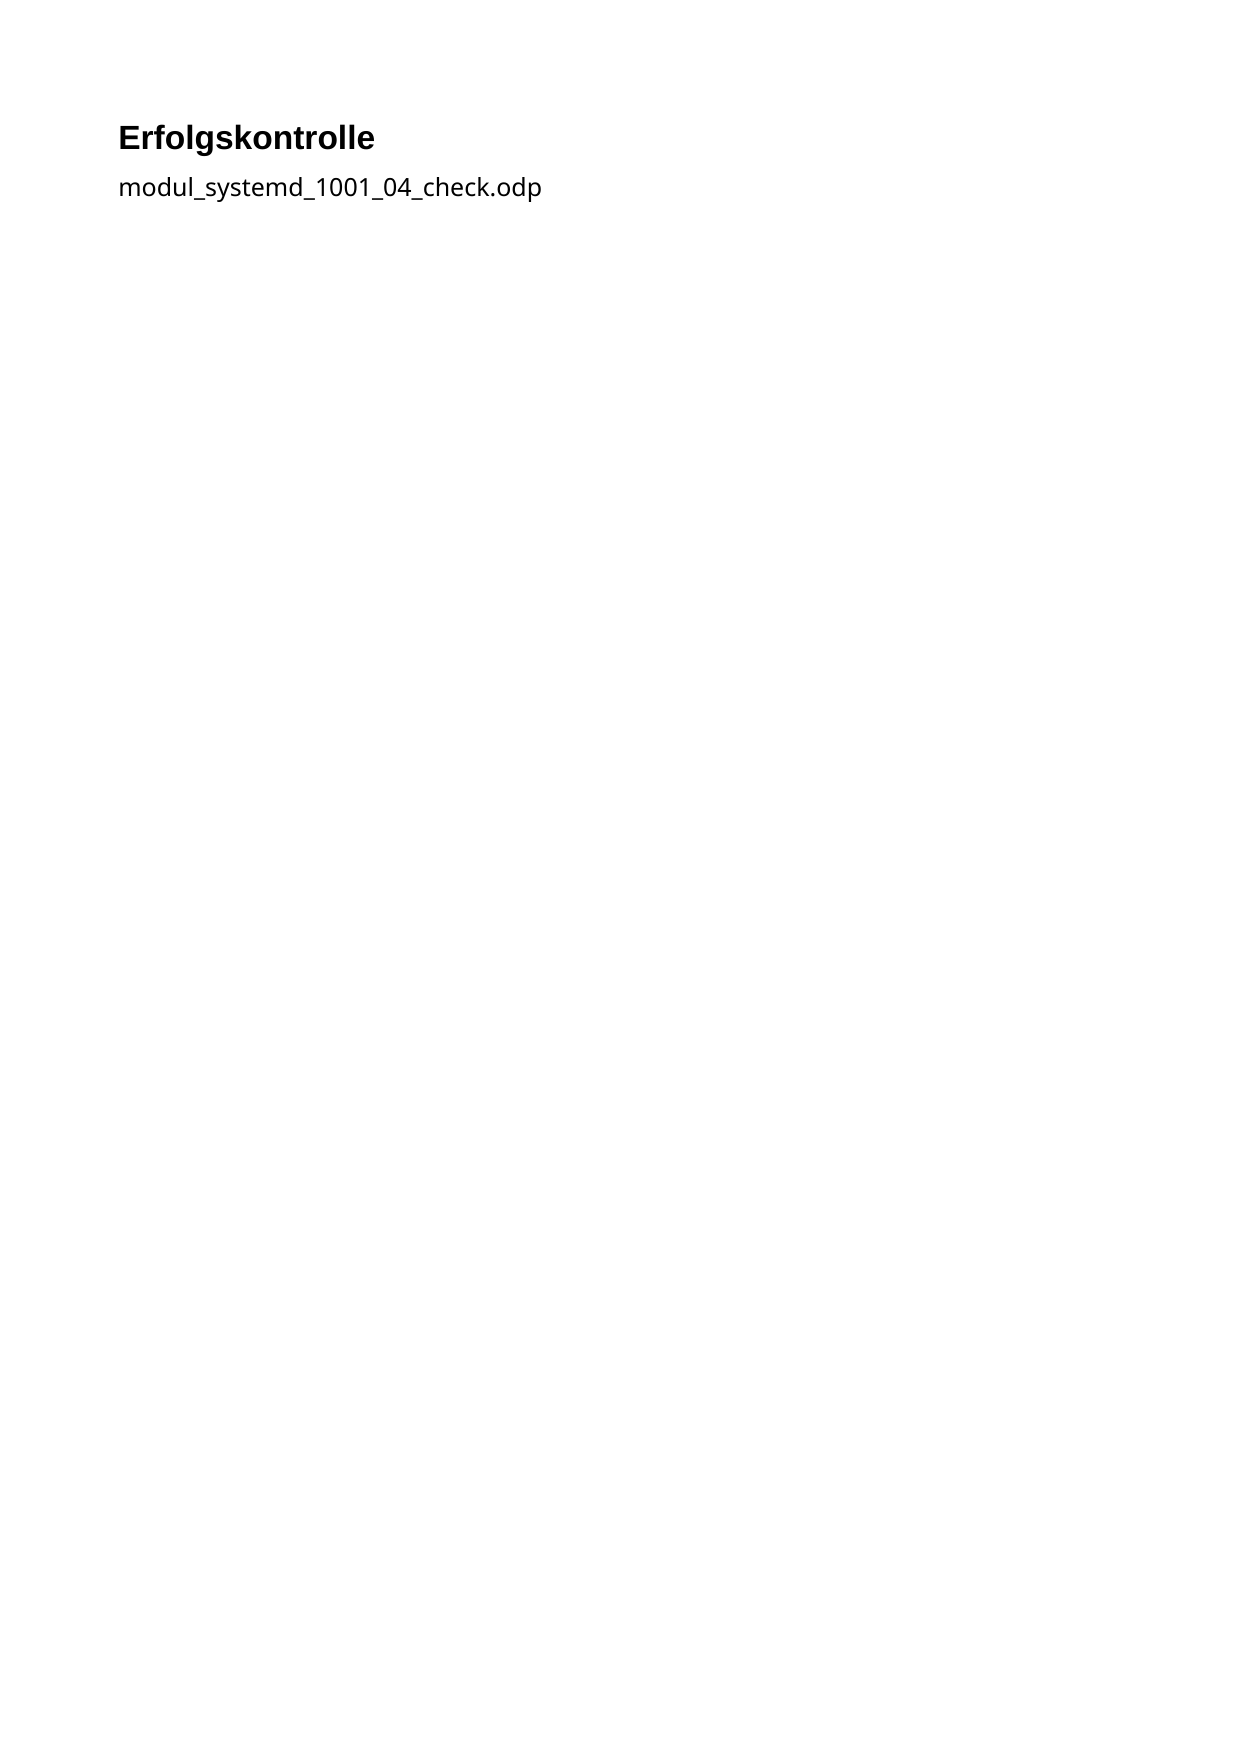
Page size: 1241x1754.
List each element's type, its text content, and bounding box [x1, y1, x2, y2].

text modul_systemd_1001_04_check.odp [118, 169, 1122, 203]
subtitle Erfolgskontrolle [118, 118, 1122, 157]
